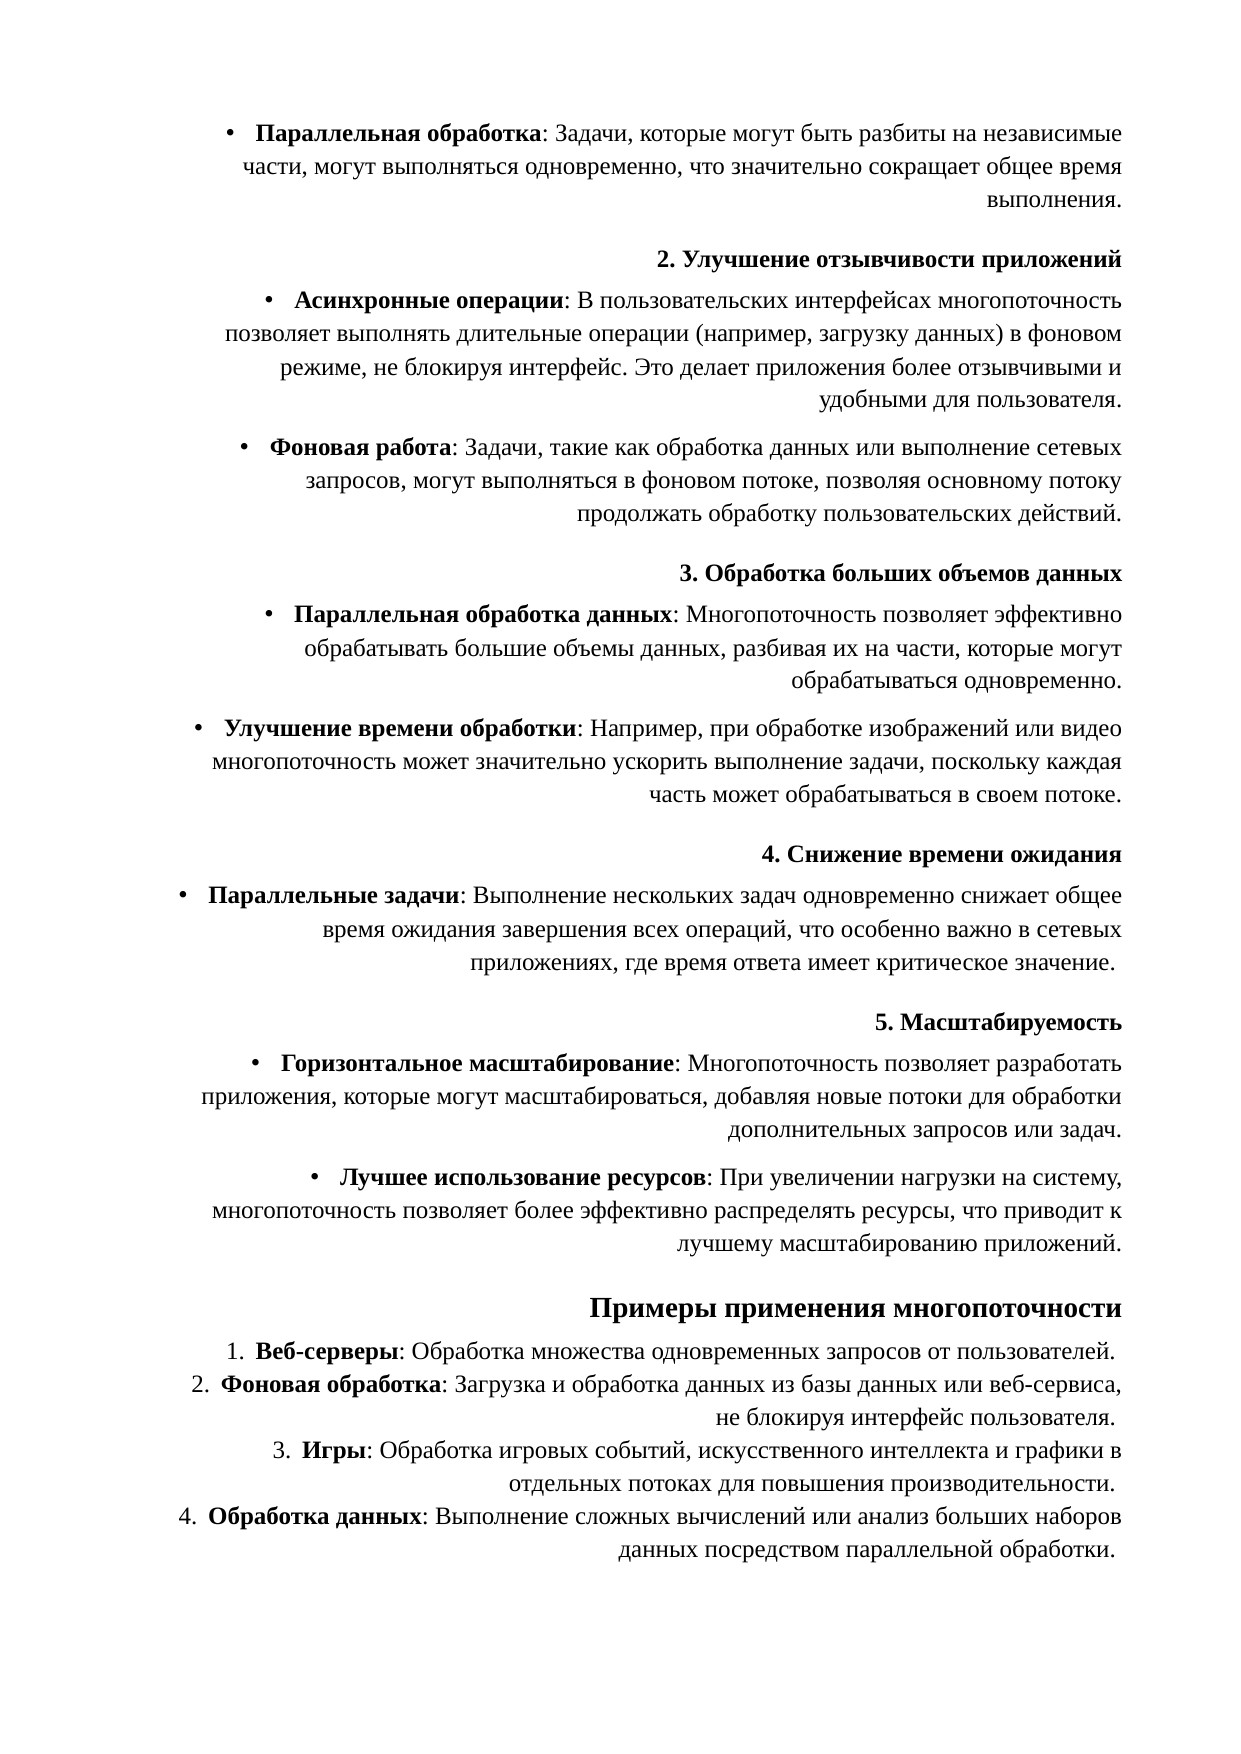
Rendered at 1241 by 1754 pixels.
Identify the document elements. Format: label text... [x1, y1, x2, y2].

list Фоновая работа: Задачи, такие как обработка данных или выполнение сетевых запросов, могут выполняться в фоновом потоке, позволяя основному потоку продолжать обработку пользовательских действий. [162, 432, 1122, 527]
list Игры: Обработка игровых событий, искусственного интеллекта и графики в отдельных потоках для повышения производительности. [162, 1435, 1122, 1497]
list Асинхронные операции: В пользовательских интерфейсах многопоточность позволяет выполнять длительные операции (например, загрузку данных) в фоновом режиме, не блокируя интерфейс. Это делает приложения более отзывчивыми и удобными для пользователя. [162, 286, 1122, 413]
subtitle 4. Снижение времени ожидания [118, 839, 1122, 868]
list Веб-серверы: Обработка множества одновременных запросов от пользователей. [162, 1336, 1122, 1365]
list Параллельная обработка данных: Многопоточность позволяет эффективно обрабатывать большие объемы данных, разбивая их на части, которые могут обрабатываться одновременно. [162, 599, 1122, 694]
list Параллельные задачи: Выполнение нескольких задач одновременно снижает общее время ожидания завершения всех операций, что особенно важно в сетевых приложениях, где время ответа имеет критическое значение. [162, 881, 1122, 975]
list Улучшение времени обработки: Например, при обработке изображений или видео многопоточность может значительно ускорить выполнение задачи, поскольку каждая часть может обрабатываться в своем потоке. [162, 713, 1122, 808]
list Обработка данных: Выполнение сложных вычислений или анализ больших наборов данных посредством параллельной обработки. [162, 1501, 1122, 1563]
list Параллельная обработка: Задачи, которые могут быть разбиты на независимые части, могут выполняться одновременно, что значительно сокращает общее время выполнения. [162, 118, 1122, 213]
list Лучшее использование ресурсов: При увеличении нагрузки на систему, многопоточность позволяет более эффективно распределять ресурсы, что приводит к лучшему масштабированию приложений. [162, 1162, 1122, 1256]
list Фоновая обработка: Загрузка и обработка данных из базы данных или веб-сервиса, не блокируя интерфейс пользователя. [162, 1369, 1122, 1431]
list Горизонтальное масштабирование: Многопоточность позволяет разработать приложения, которые могут масштабироваться, добавляя новые потоки для обработки дополнительных запросов или задач. [162, 1048, 1122, 1143]
subtitle 2. Улучшение отзывчивости приложений [118, 244, 1122, 273]
subtitle Примеры применения многопоточности [118, 1290, 1122, 1323]
subtitle 5. Масштабируемость [118, 1007, 1122, 1036]
subtitle 3. Обработка больших объемов данных [118, 558, 1122, 587]
